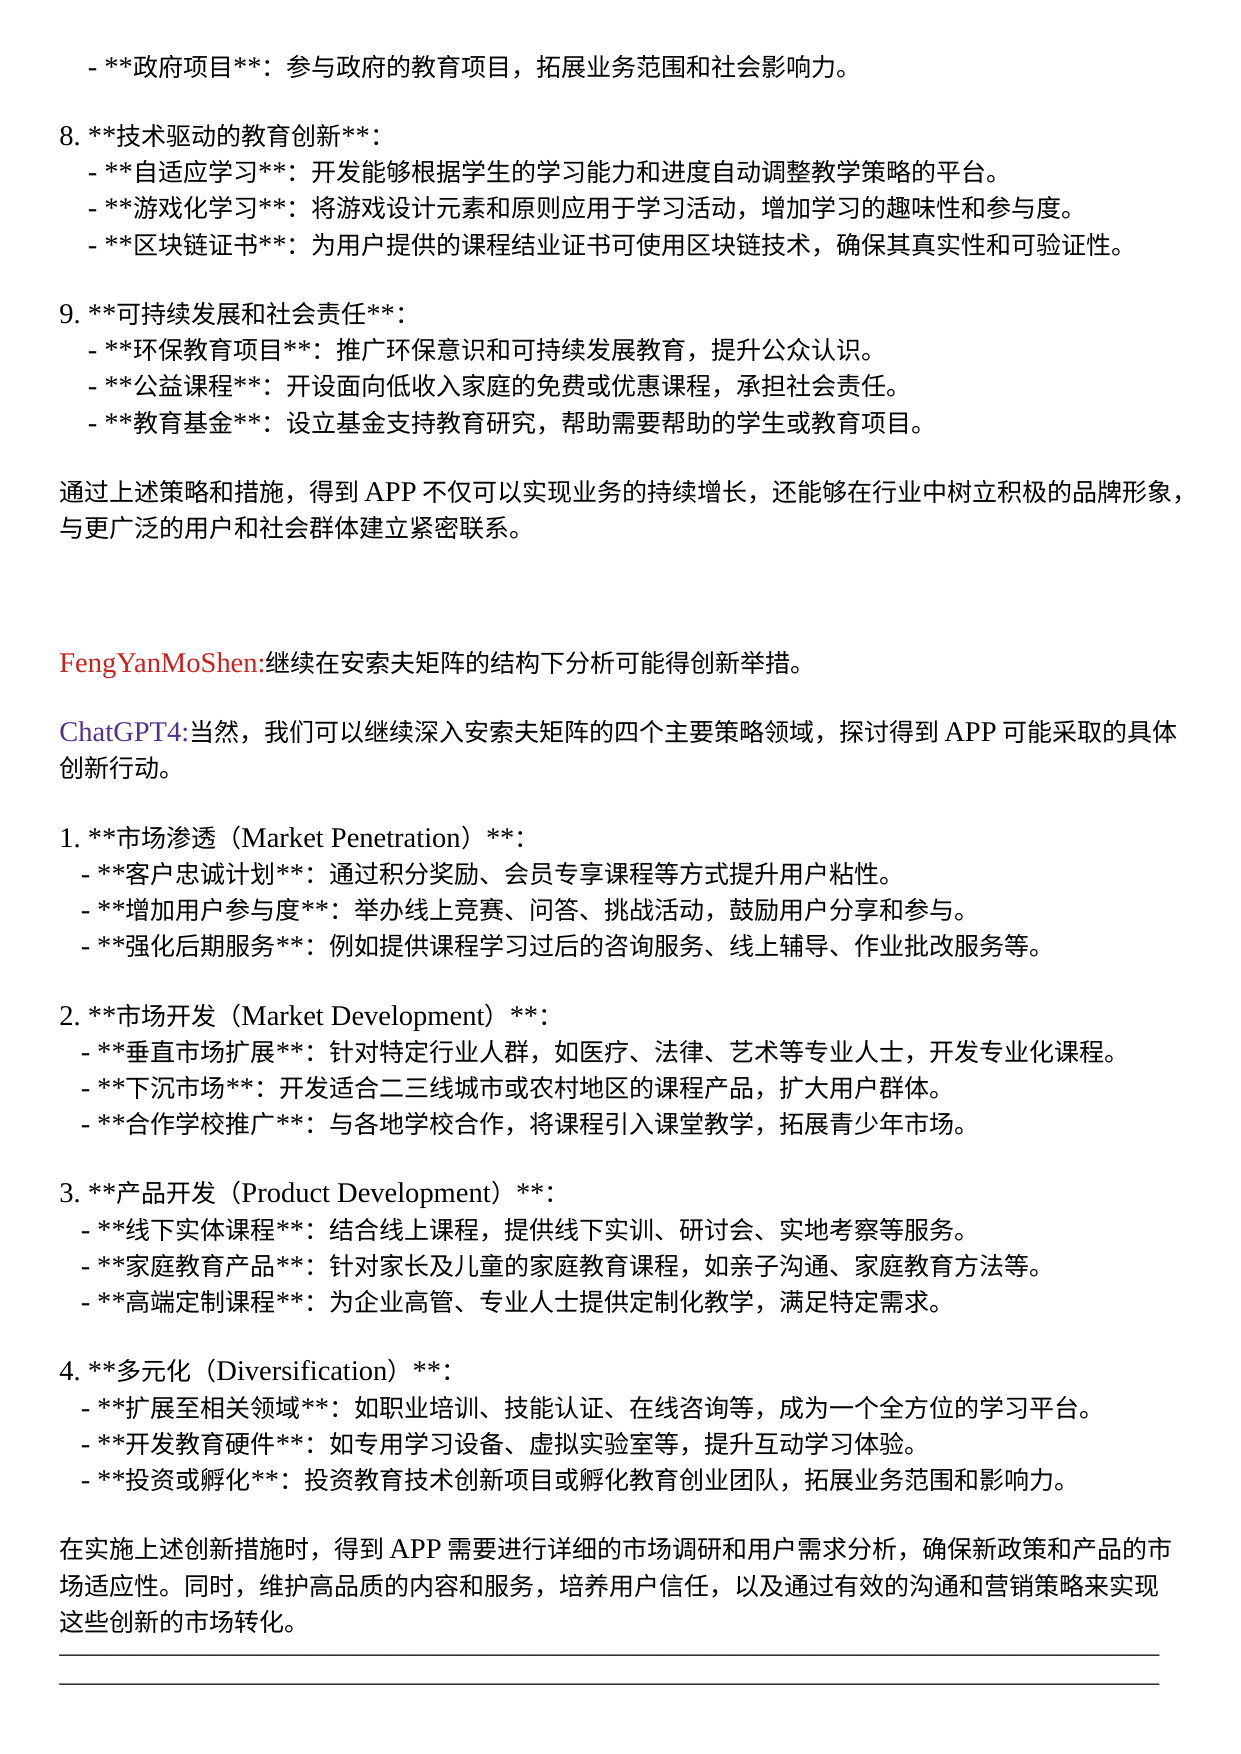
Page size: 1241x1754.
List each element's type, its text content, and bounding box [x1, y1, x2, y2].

text ChatGPT4:当然，我们可以继续深入安索夫矩阵的四个主要策略领域，探讨得到APP可能采取的具体创新行动。 [59, 713, 1181, 785]
text - **自适应学习**：开发能够根据学生的学习能力和进度自动调整教学策略的平台。 [59, 153, 1181, 189]
text - **扩展至相关领域**：如职业培训、技能认证、在线咨询等，成为一个全方位的学习平台。 [59, 1388, 1181, 1424]
text - **线下实体课程**：结合线上课程，提供线下实训、研讨会、实地考察等服务。 [59, 1210, 1181, 1246]
text FengYanMoShen:继续在安索夫矩阵的结构下分析可能得创新举措。 [59, 643, 1181, 680]
text - **游戏化学习**：将游戏设计元素和原则应用于学习活动，增加学习的趣味性和参与度。 [59, 189, 1181, 225]
text - **投资或孵化**：投资教育技术创新项目或孵化教育创业团队，拓展业务范围和影响力。 [59, 1461, 1181, 1497]
text - **垂直市场扩展**：针对特定行业人群，如医疗、法律、艺术等专业人士，开发专业化课程。 [59, 1032, 1181, 1068]
text - **开发教育硬件**：如专用学习设备、虚拟实验室等，提升互动学习体验。 [59, 1424, 1181, 1461]
text - **公益课程**：开设面向低收入家庭的免费或优惠课程，承担社会责任。 [59, 367, 1181, 403]
text 3. **产品开发（Product Development）**： [59, 1174, 1181, 1210]
text - **环保教育项目**：推广环保意识和可持续发展教育，提升公众认识。 [59, 331, 1181, 367]
text - **合作学校推广**：与各地学校合作，将课程引入课堂教学，拓展青少年市场。 [59, 1105, 1181, 1141]
text - **高端定制课程**：为企业高管、专业人士提供定制化教学，满足特定需求。 [59, 1283, 1181, 1319]
text 在实施上述创新措施时，得到APP需要进行详细的市场调研和用户需求分析，确保新政策和产品的市场适应性。同时，维护高品质的内容和服务，培养用户信任，以及通过有效的沟通和营销策略来实现这些创新的市场转化。 [59, 1530, 1181, 1638]
text - **客户忠诚计划**：通过积分奖励、会员专享课程等方式提升用户粘性。 [59, 854, 1181, 891]
text - **家庭教育产品**：针对家长及儿童的家庭教育课程，如亲子沟通、家庭教育方法等。 [59, 1246, 1181, 1283]
text ———————————————————————————————————————————— [59, 1638, 1181, 1667]
text 2. **市场开发（Market Development）**： [59, 996, 1181, 1032]
text 9. **可持续发展和社会责任**： [59, 294, 1181, 331]
text 8. **技术驱动的教育创新**： [59, 116, 1181, 153]
text 1. **市场渗透（Market Penetration）**： [59, 818, 1181, 854]
text - **下沉市场**：开发适合二三线城市或农村地区的课程产品，扩大用户群体。 [59, 1068, 1181, 1105]
text - **区块链证书**：为用户提供的课程结业证书可使用区块链技术，确保其真实性和可验证性。 [59, 225, 1181, 261]
text - **教育基金**：设立基金支持教育研究，帮助需要帮助的学生或教育项目。 [59, 403, 1181, 439]
text ———————————————————————————————————————————— [59, 1667, 1181, 1696]
text - **强化后期服务**：例如提供课程学习过后的咨询服务、线上辅导、作业批改服务等。 [59, 927, 1181, 963]
text 4. **多元化（Diversification）**： [59, 1352, 1181, 1388]
text - **增加用户参与度**：举办线上竞赛、问答、挑战活动，鼓励用户分享和参与。 [59, 891, 1181, 927]
text 通过上述策略和措施，得到APP不仅可以实现业务的持续增长，还能够在行业中树立积极的品牌形象，与更广泛的用户和社会群体建立紧密联系。 [59, 472, 1181, 545]
text - **政府项目**：参与政府的教育项目，拓展业务范围和社会影响力。 [59, 47, 1181, 83]
